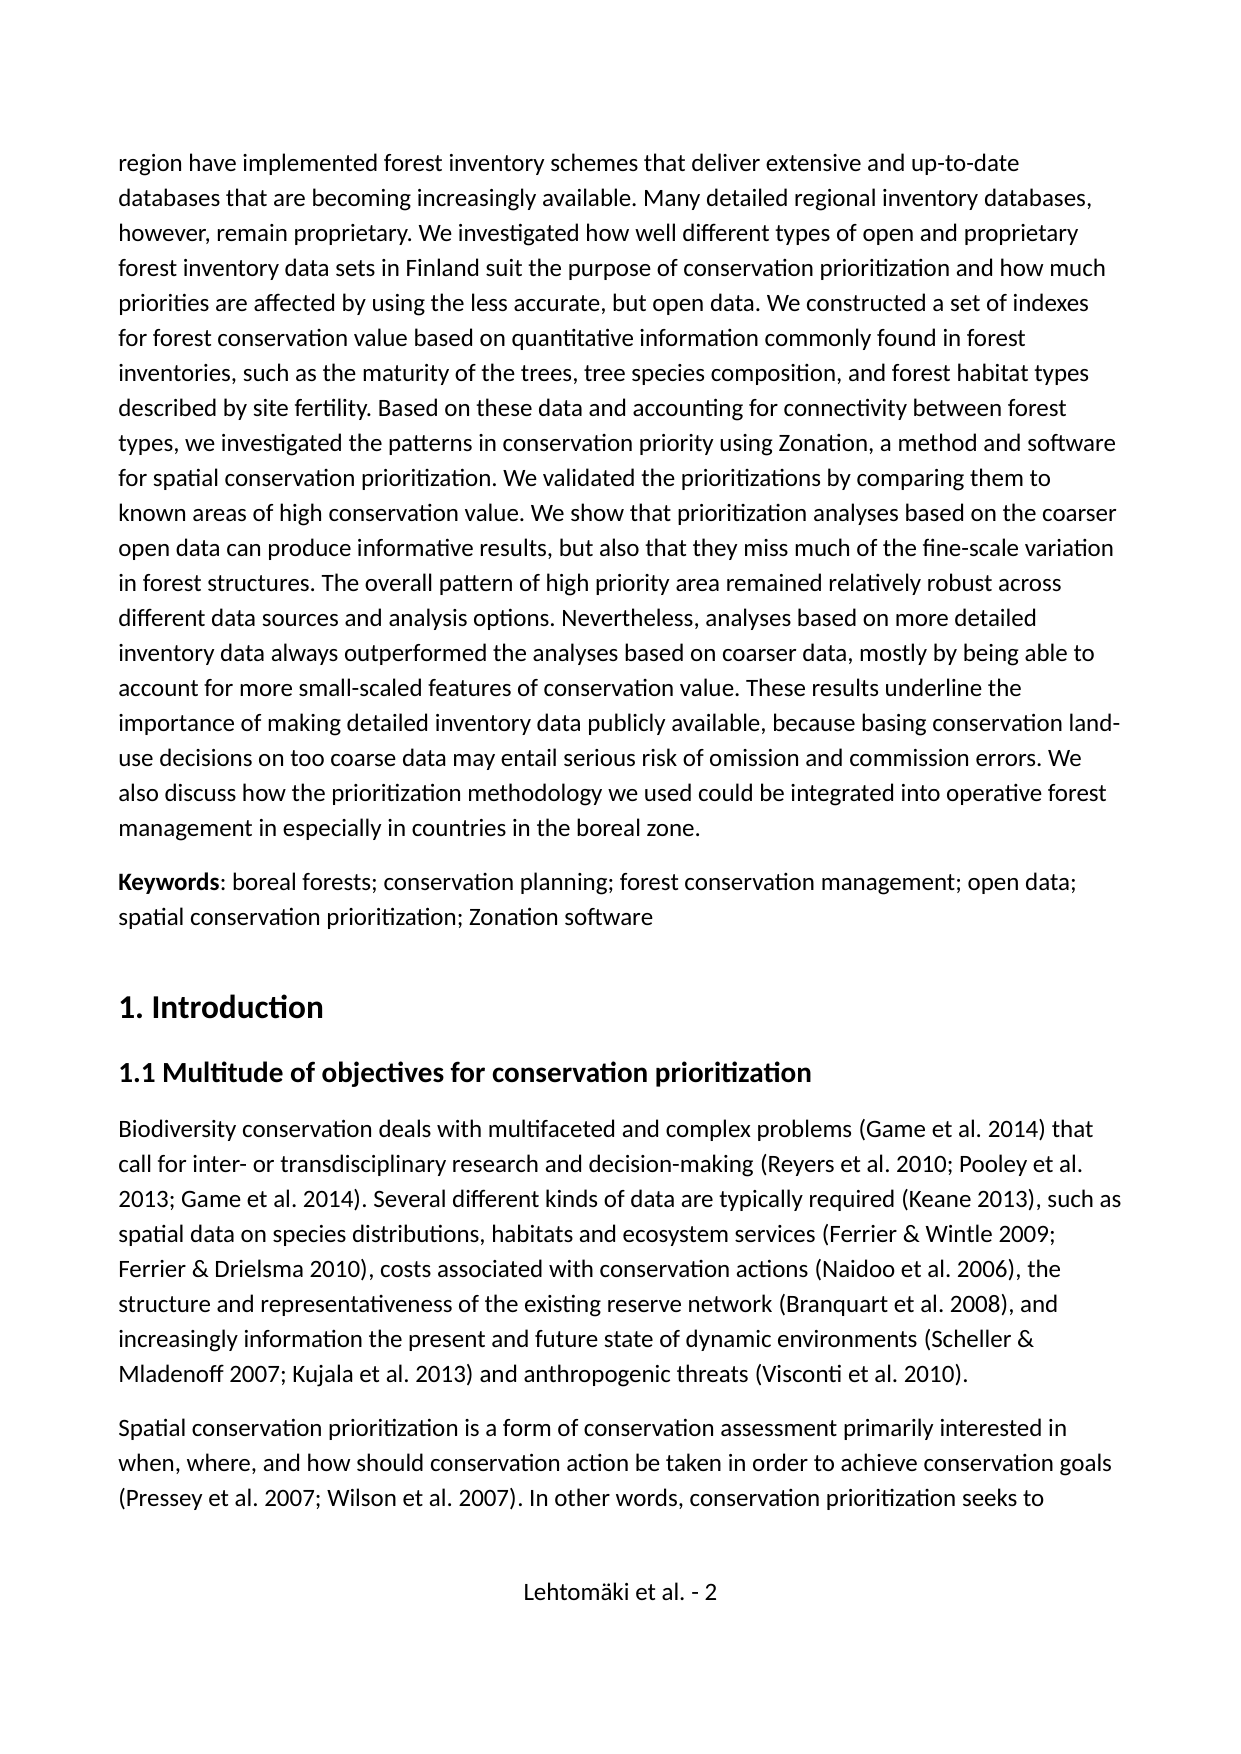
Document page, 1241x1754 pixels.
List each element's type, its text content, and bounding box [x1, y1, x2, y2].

subtitle 1.1 Multitude of objectives for conservation prioritization [118, 1054, 1122, 1089]
subtitle 1. Introduction [118, 986, 1122, 1027]
text Keywords: boreal forests; conservation planning; forest conservation management; open data; spatial conservation prioritization; Zonation software [118, 866, 1122, 932]
text Biodiversity conservation deals with multifaceted and complex problems (Game et al. 2014) that call for inter- or transdisciplinary research and decision-making (Reyers et al. 2010; Pooley et al. 2013; Game et al. 2014). Several different kinds of data are typically required (Keane 2013), such as spatial data on species distributions, habitats and ecosystem services (Ferrier & Wintle 2009; Ferrier & Drielsma 2010), costs associated with conservation actions (Naidoo et al. 2006), the structure and representativeness of the existing reserve network (Branquart et al. 2008), and increasingly information the present and future state of dynamic environments (Scheller & Mladenoff 2007; Kujala et al. 2013) and anthropogenic threats (Visconti et al. 2010). [118, 1114, 1122, 1389]
text region have implemented forest inventory schemes that deliver extensive and up-to-date databases that are becoming increasingly available. Many detailed regional inventory databases, however, remain proprietary. We investigated how well different types of open and proprietary forest inventory data sets in Finland suit the purpose of conservation prioritization and how much priorities are affected by using the less accurate, but open data. We constructed a set of indexes for forest conservation value based on quantitative information commonly found in forest inventories, such as the maturity of the trees, tree species composition, and forest habitat types described by site fertility. Based on these data and accounting for connectivity between forest types, we investigated the patterns in conservation priority using Zonation, a method and software for spatial conservation prioritization. We validated the prioritizations by comparing them to known areas of high conservation value. We show that prioritization analyses based on the coarser open data can produce informative results, but also that they miss much of the fine-scale variation in forest structures. The overall pattern of high priority area remained relatively robust across different data sources and analysis options. Nevertheless, analyses based on more detailed inventory data always outperformed the analyses based on coarser data, mostly by being able to account for more small-scaled features of conservation value. These results underline the importance of making detailed inventory data publicly available, because basing conservation land-use decisions on too coarse data may entail serious risk of omission and commission errors. We also discuss how the prioritization methodology we used could be integrated into operative forest management in especially in countries in the boreal zone. [118, 148, 1122, 843]
text Spatial conservation prioritization is a form of conservation assessment primarily interested in when, where, and how should conservation action be taken in order to achieve conservation goals (Pressey et al. 2007; Wilson et al. 2007). In other words, conservation prioritization seeks to [118, 1412, 1122, 1513]
